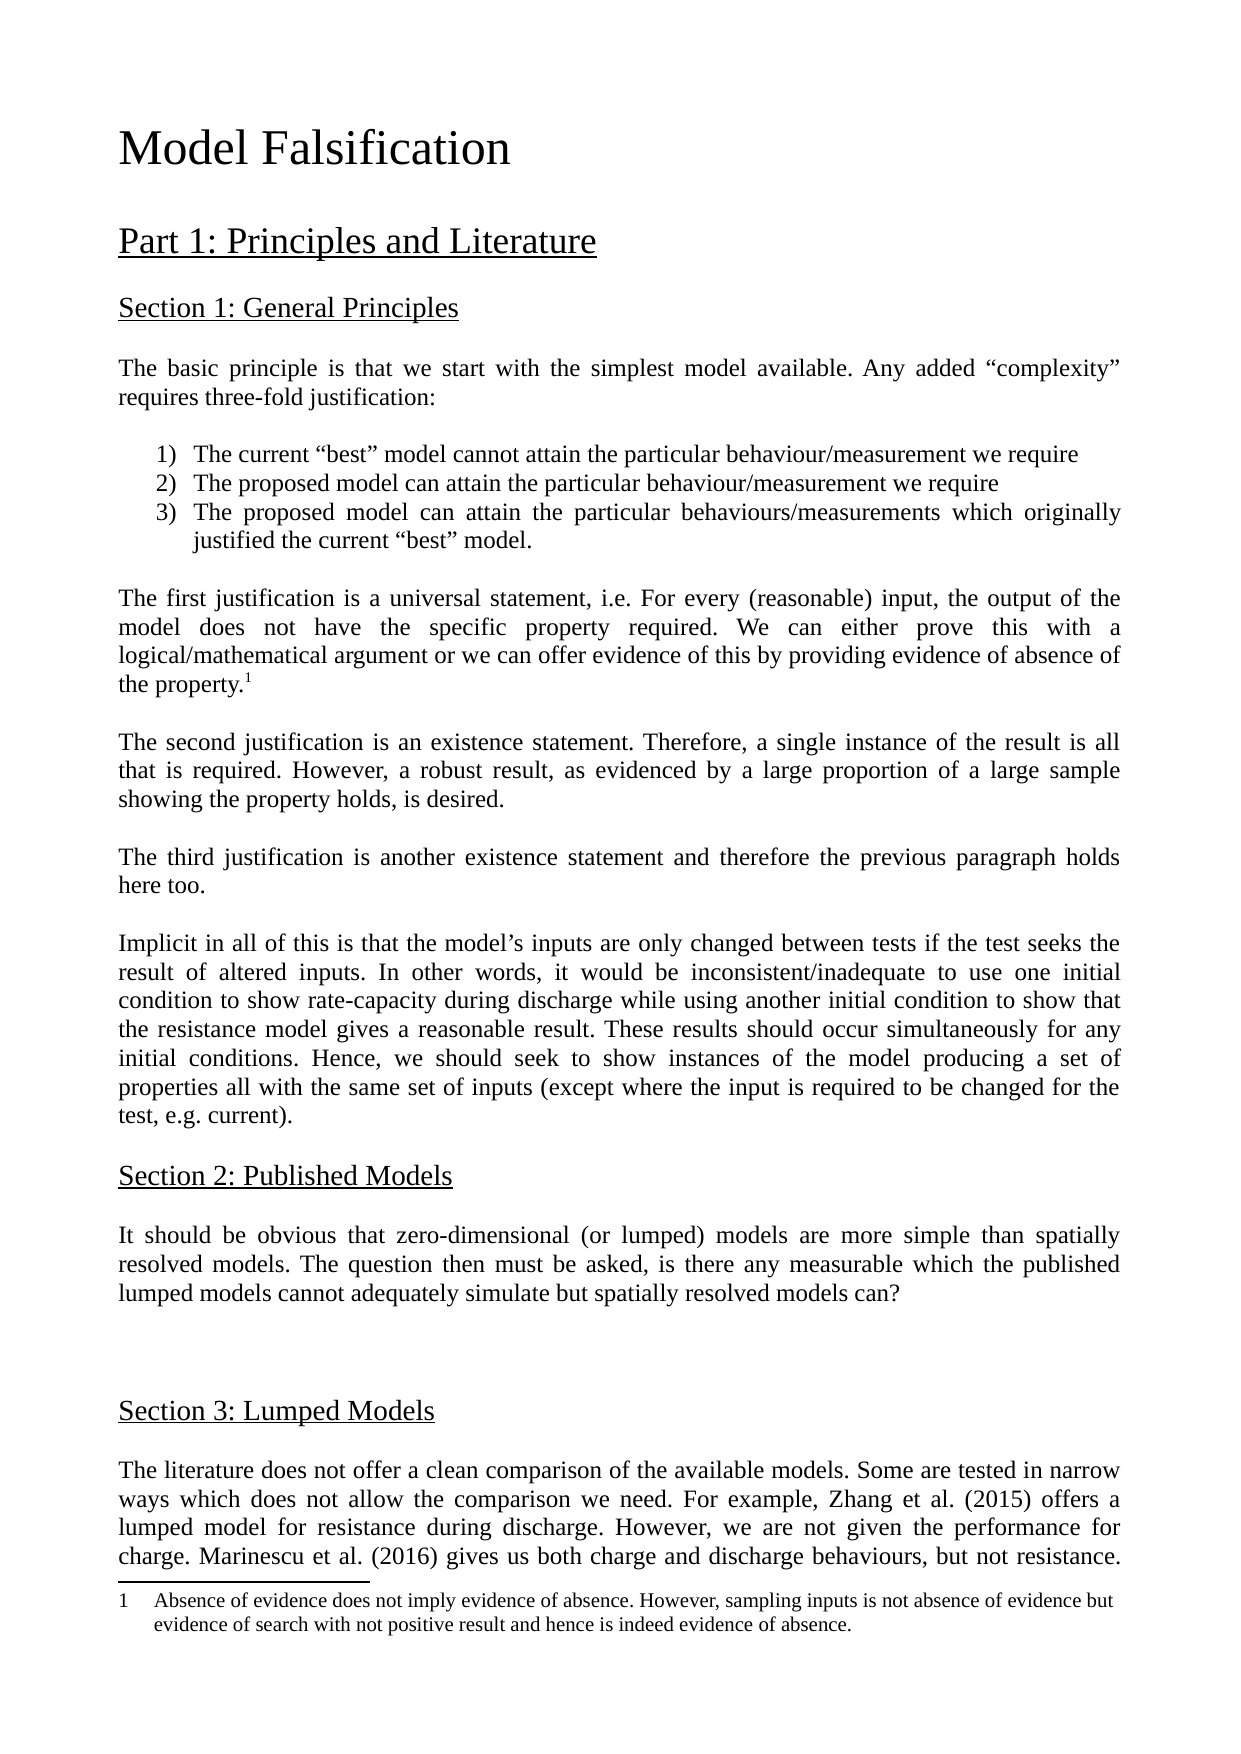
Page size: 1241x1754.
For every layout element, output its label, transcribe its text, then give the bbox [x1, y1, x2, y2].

text Absence of evidence does not imply evidence of absence. However, sampling inputs is not absence of evidence but evidence of search with not positive result and hence is indeed evidence of absence. [118, 1588, 1122, 1636]
list The current “best” model cannot attain the particular behaviour/measurement we require [156, 439, 1122, 468]
text The third justification is another existence statement and therefore the previous paragraph holds here too. [118, 842, 1122, 899]
list The proposed model can attain the particular behaviours/measurements which originally justified the current “best” model. [156, 497, 1122, 554]
text Section 2: Published Models [118, 1158, 1122, 1191]
text Model Falsification [118, 118, 1122, 176]
text Implicit in all of this is that the model’s inputs are only changed between tests if the test seeks the result of altered inputs. In other words, it would be inconsistent/inadequate to use one initial condition to show rate-capacity during discharge while using another initial condition to show that the resistance model gives a reasonable result. These results should occur simultaneously for any initial conditions. Hence, we should seek to show instances of the model producing a set of properties all with the same set of inputs (except where the input is required to be changed for the test, e.g. current). [118, 928, 1122, 1129]
text The second justification is an existence statement. Therefore, a single instance of the result is all that is required. However, a robust result, as evidenced by a large proportion of a large sample showing the property holds, is desired. [118, 727, 1122, 813]
text Part 1: Principles and Literature [118, 219, 1122, 262]
text Section 1: General Principles [118, 291, 1122, 324]
text The basic principle is that we start with the simplest model available. Any added “complexity” requires three-fold justification: [118, 353, 1122, 410]
text It should be obvious that zero-dimensional (or lumped) models are more simple than spatially resolved models. The question then must be asked, is there any measurable which the published lumped models cannot adequately simulate but spatially resolved models can? [118, 1220, 1122, 1306]
text Section 3: Lumped Models [118, 1393, 1122, 1426]
text The literature does not offer a clean comparison of the available models. Some are tested in narrow ways which does not allow the comparison we need. For example, Zhang et al. (2015) offers a lumped model for resistance during discharge. However, we are not given the performance for charge. Marinescu et al. (2016) gives us both charge and discharge behaviours, but not resistance. [118, 1455, 1122, 1570]
list The proposed model can attain the particular behaviour/measurement we require [156, 468, 1122, 497]
text The first justification is a universal statement, i.e. For every (reasonable) input, the output of the model does not have the specific property required. We can either prove this with a logical/mathematical argument or we can offer evidence of this by providing evidence of absence of the property. [118, 583, 1122, 698]
